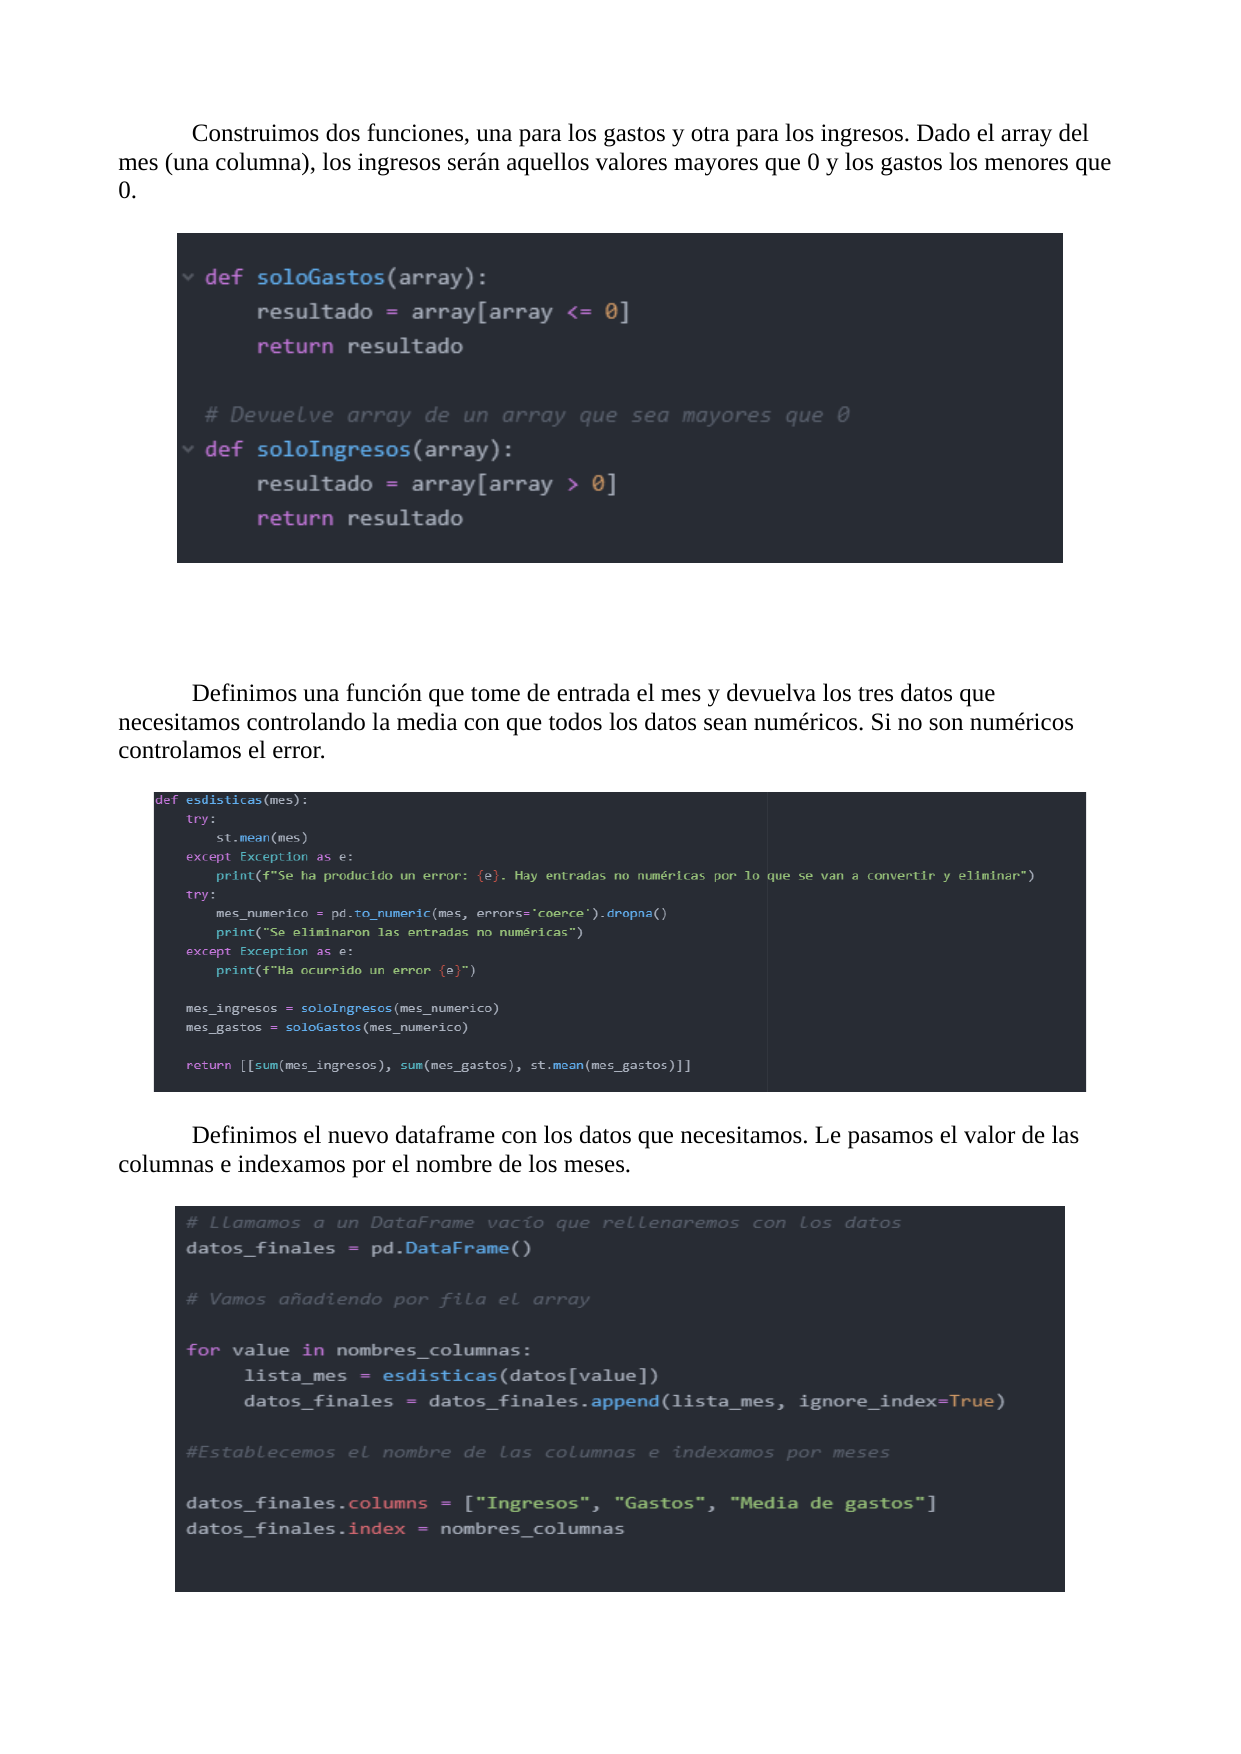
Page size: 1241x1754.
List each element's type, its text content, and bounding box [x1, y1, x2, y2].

text Definimos una función que tome de entrada el mes y devuelva los tres datos que necesitamos controlando la media con que todos los datos sean numéricos. Si no son numéricos controlamos el error. [118, 678, 1122, 764]
picture [177, 233, 1063, 563]
picture [175, 1206, 1065, 1592]
text Construimos dos funciones, una para los gastos y otra para los ingresos. Dado el array del mes (una columna), los ingresos serán aquellos valores mayores que 0 y los gastos los menores que 0. [118, 118, 1122, 204]
text Definimos el nuevo dataframe con los datos que necesitamos. Le pasamos el valor de las columnas e indexamos por el nombre de los meses. [118, 1121, 1122, 1178]
picture [153, 792, 1087, 1092]
